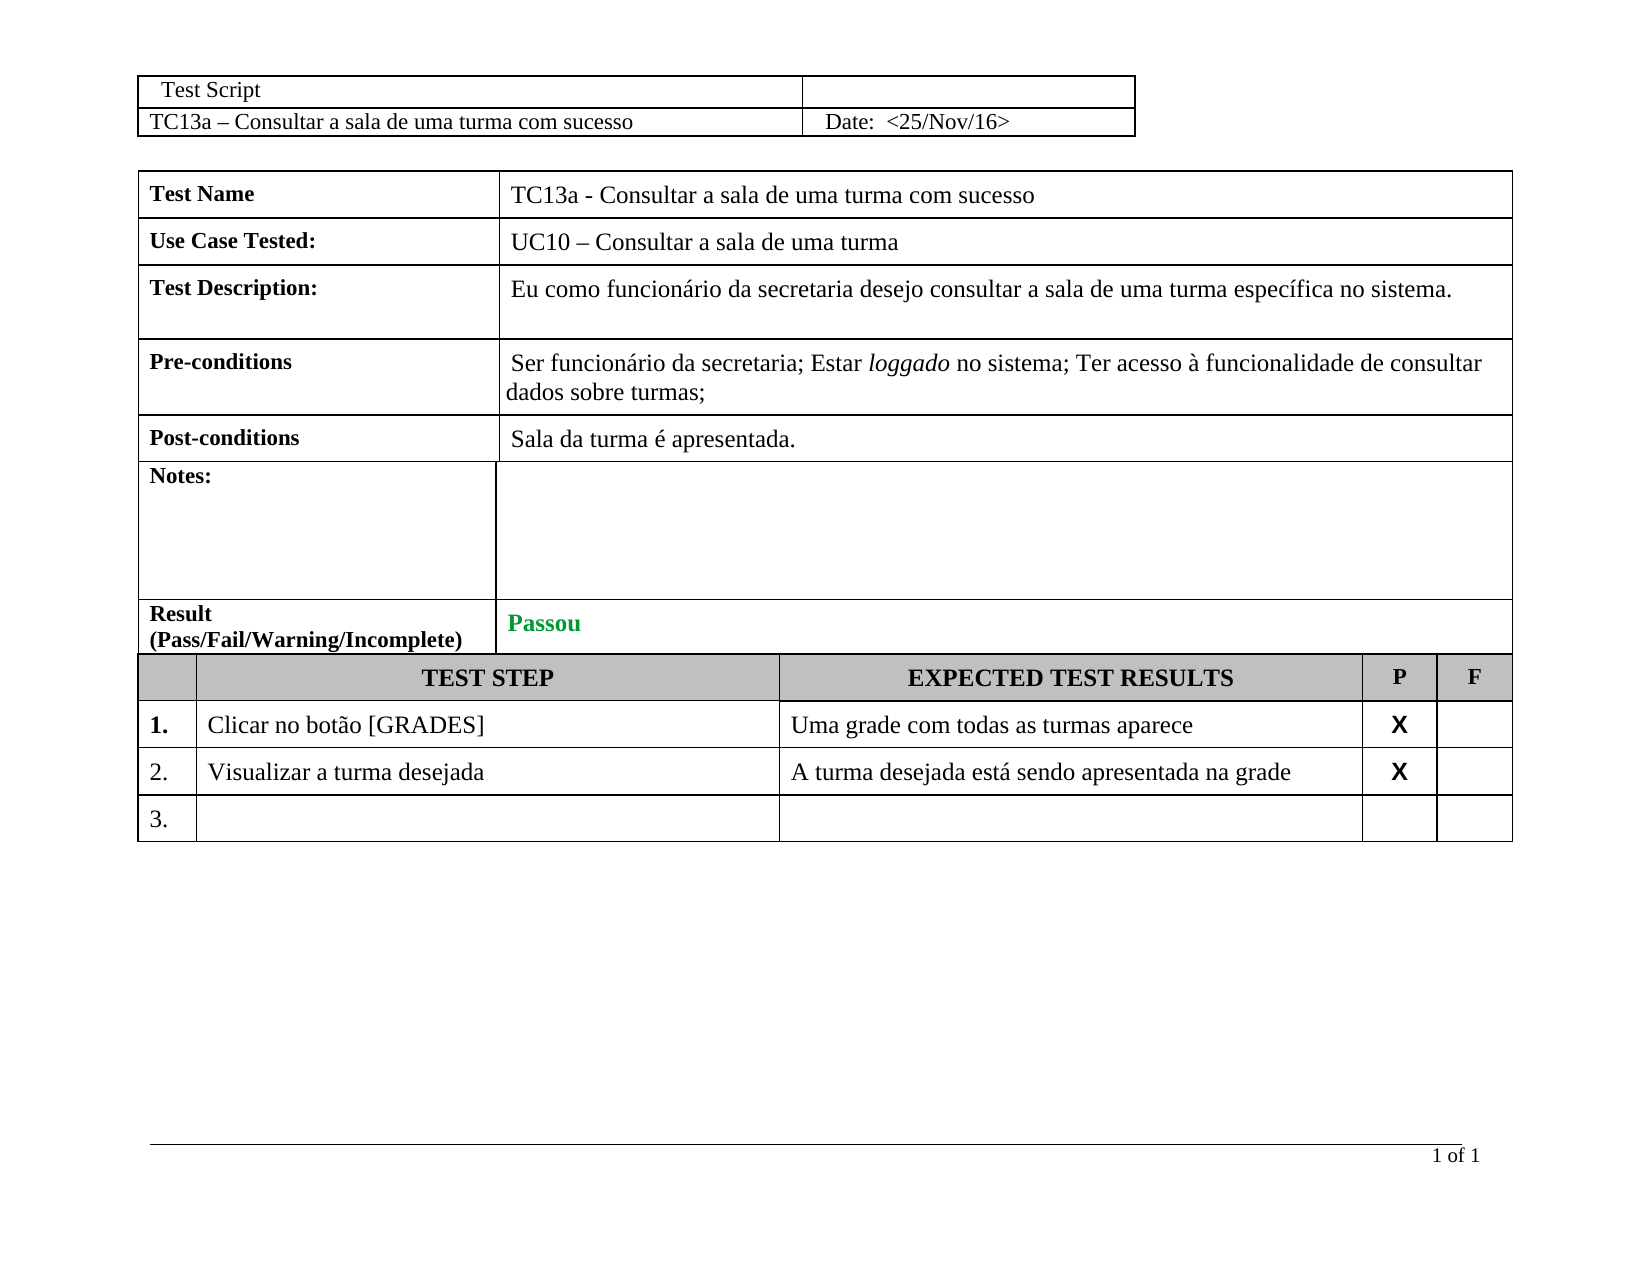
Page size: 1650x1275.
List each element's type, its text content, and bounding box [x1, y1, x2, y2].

table_cell [1363, 796, 1436, 841]
table_cell [1438, 796, 1512, 841]
table_cell Test Description: [139, 266, 499, 338]
table_cell P [1363, 655, 1436, 700]
table_cell Use Case Tested: [139, 219, 499, 264]
table_cell Sala da turma é apresentada. [500, 416, 1512, 461]
table_header TC13a - Consultar a sala de uma turma com sucesso [500, 172, 1512, 217]
table_cell Eu como funcionário da secretaria desejo consultar a sala de uma turma específica no sistema. [500, 266, 1512, 338]
table_cell Passou [497, 600, 1512, 653]
table_cell Post-conditions [139, 416, 499, 461]
table_cell [139, 796, 196, 841]
table_cell [139, 748, 196, 794]
table_cell F [1438, 655, 1512, 700]
table_cell [780, 796, 1362, 841]
table_cell [139, 701, 196, 747]
table_cell Notes: [139, 462, 495, 599]
table_cell [497, 462, 1512, 599]
table_cell Uma grade com todas as turmas aparece [780, 702, 1362, 747]
table_cell TEST STEP [197, 655, 779, 700]
table_cell X [1363, 748, 1436, 794]
table_cell [197, 796, 779, 841]
table_cell Clicar no botão [GRADES] [197, 701, 779, 747]
table_cell Result (Pass/Fail/Warning/Incomplete) [139, 600, 495, 653]
table_cell [1438, 748, 1512, 794]
table_cell Ser funcionário da secretaria; Estar loggado no sistema; Ter acesso à funcionalidade de consultar dados sobre turmas; [500, 340, 1512, 414]
table_cell Pre-conditions [139, 340, 499, 414]
table_cell [139, 655, 196, 700]
table_cell [1438, 702, 1512, 747]
table_cell Visualizar a turma desejada [197, 748, 779, 794]
table_header Test Name [139, 172, 499, 217]
table_cell UC10 – Consultar a sala de uma turma [500, 219, 1512, 264]
table_cell X [1363, 702, 1436, 747]
table_cell EXPECTED TEST RESULTS [780, 655, 1362, 700]
table_cell A turma desejada está sendo apresentada na grade [780, 748, 1362, 794]
